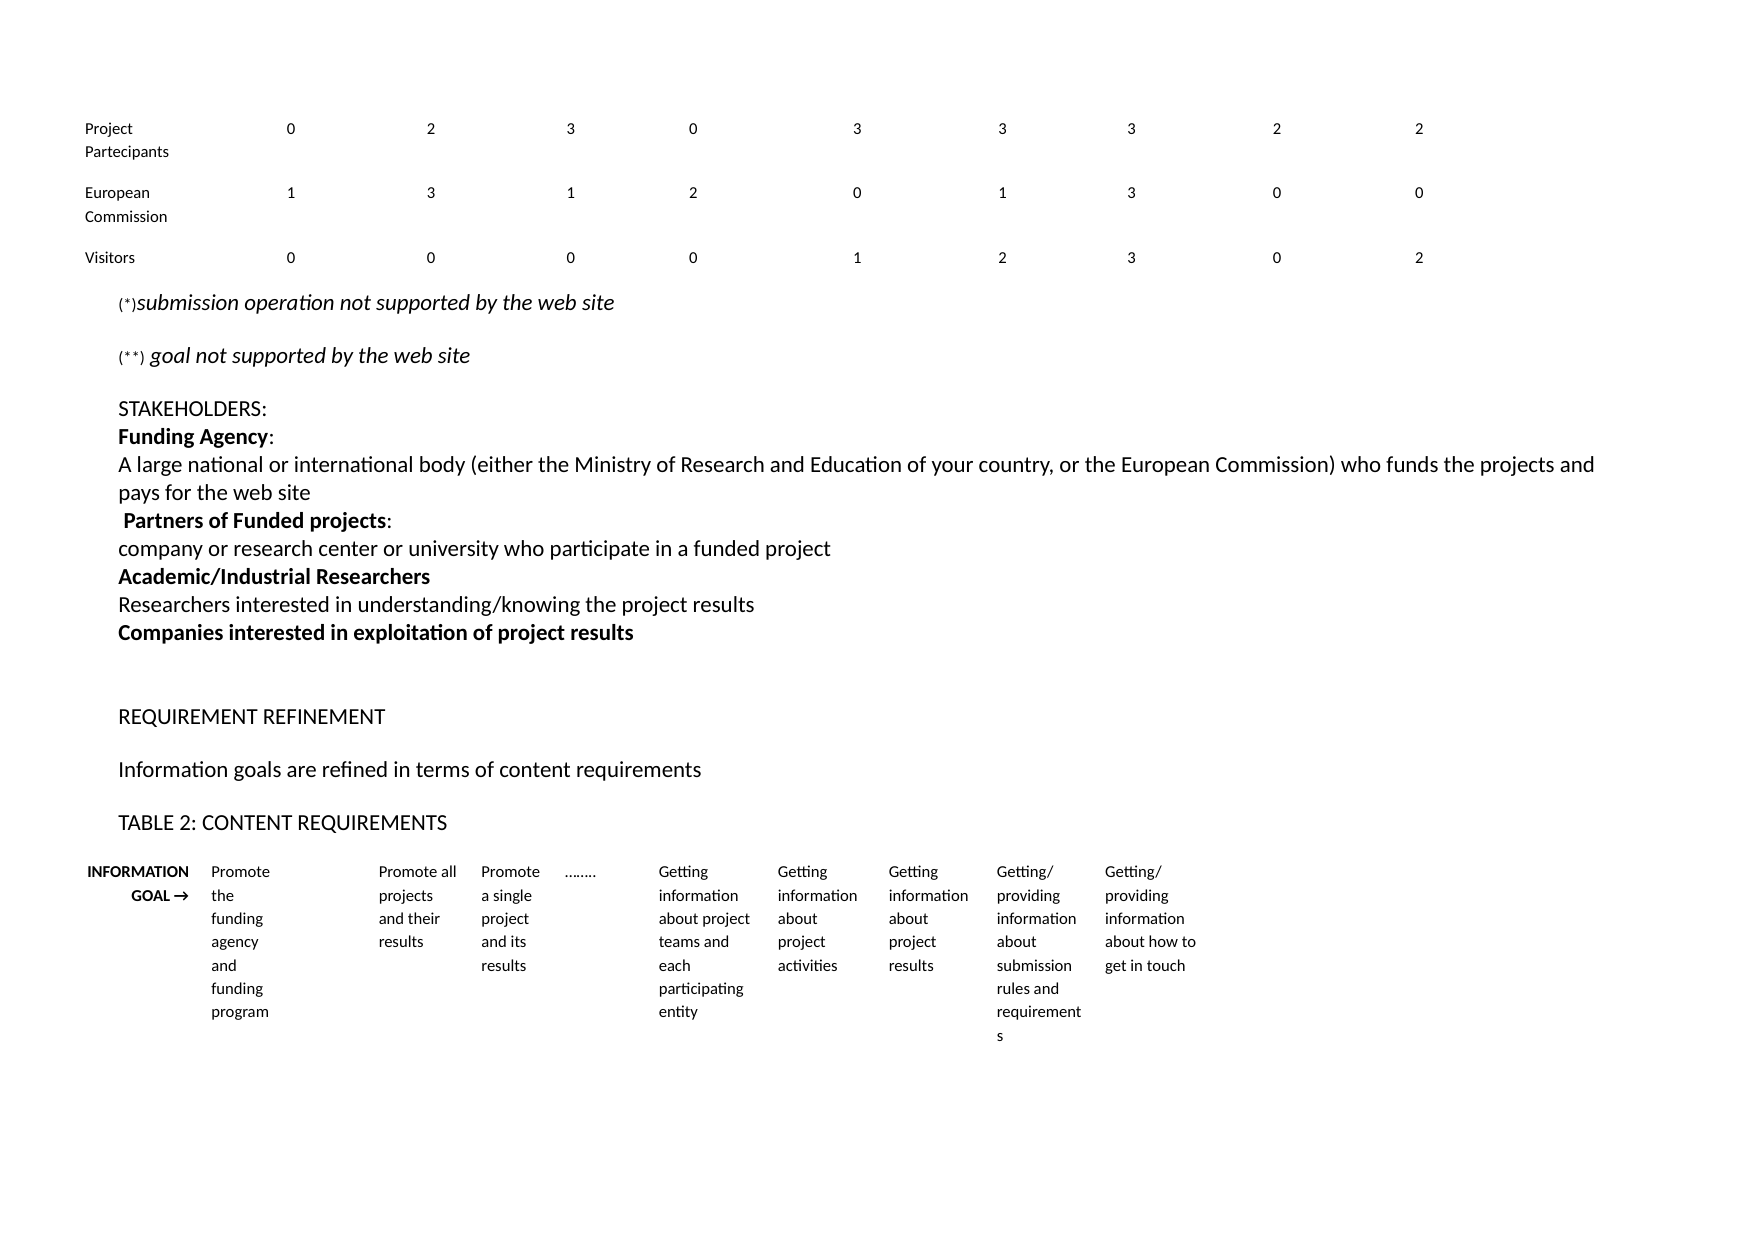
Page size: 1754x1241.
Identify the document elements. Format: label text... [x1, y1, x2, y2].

table_cell Visitors [74, 247, 222, 288]
table_header [1208, 862, 1321, 1103]
table_cell 2 [360, 118, 502, 183]
table_cell European Commission [74, 183, 222, 247]
table_header Promote the funding agency and funding program [200, 862, 284, 1103]
table_header …….. [554, 862, 647, 1103]
table_cell 0 [639, 118, 747, 183]
table_cell 2 [1329, 118, 1554, 183]
text REQUIREMENT REFINEMENT [118, 702, 1606, 731]
table_cell 0 [360, 247, 502, 288]
text Information goals are refined in terms of content requirements [118, 756, 1606, 783]
table_cell 0 [502, 247, 639, 288]
table_cell 3 [360, 183, 502, 247]
table_cell 1 [747, 247, 892, 288]
table_header INFORMATION GOAL → [59, 862, 200, 1103]
text Academic/Industrial Researchers [118, 562, 1606, 590]
table_header Getting/providing information about submission rules and requirements [985, 862, 1094, 1103]
table_cell 0 [1329, 183, 1554, 247]
text Researchers interested in understanding/knowing the project results [118, 590, 1606, 618]
text Companies interested in exploitation of project results [118, 618, 1606, 646]
table_cell Project Partecipants [74, 118, 222, 183]
text Funding Agency: [118, 422, 1606, 450]
text Partners of Funded projects: [118, 506, 1606, 534]
table_header Getting information about project teams and each participating entity [647, 862, 766, 1103]
table_cell 0 [639, 247, 747, 288]
table_cell 0 [1150, 183, 1329, 247]
table_cell 3 [1038, 183, 1150, 247]
text TABLE 2: CONTENT REQUIREMENTS [118, 808, 1606, 837]
table_cell 1 [892, 183, 1037, 247]
table_header Promote all projects and their results [367, 862, 470, 1103]
table_header Promote a single project and its results [470, 862, 554, 1103]
table_cell 2 [639, 183, 747, 247]
table_cell 0 [222, 247, 359, 288]
table_cell 0 [747, 183, 892, 247]
table_cell 3 [502, 118, 639, 183]
table_header Getting information about project results [877, 862, 985, 1103]
table_cell 3 [892, 118, 1037, 183]
text STAKEHOLDERS: [118, 394, 1606, 422]
table_header Getting/providing information about how to get in touch [1094, 862, 1207, 1103]
text (**) goal not supported by the web site [118, 341, 1606, 369]
text company or research center or university who participate in a funded project [118, 534, 1606, 562]
table_cell 1 [502, 183, 639, 247]
table_header Getting information about project activities [766, 862, 877, 1103]
table_cell 3 [747, 118, 892, 183]
text A large national or international body (either the Ministry of Research and Education of your country, or the European Commission) who funds the projects and pays for the web site [118, 450, 1606, 506]
table_cell 0 [1150, 247, 1329, 288]
table_cell 2 [1150, 118, 1329, 183]
table_cell 3 [1038, 118, 1150, 183]
table_cell 2 [892, 247, 1037, 288]
table_cell 1 [222, 183, 359, 247]
table_header [284, 862, 367, 1103]
table_cell 0 [222, 118, 359, 183]
table_header [1321, 862, 1444, 1103]
table_cell 3 [1038, 247, 1150, 288]
table_cell 2 [1329, 247, 1554, 288]
text (*)submission operation not supported by the web site [118, 288, 1606, 316]
